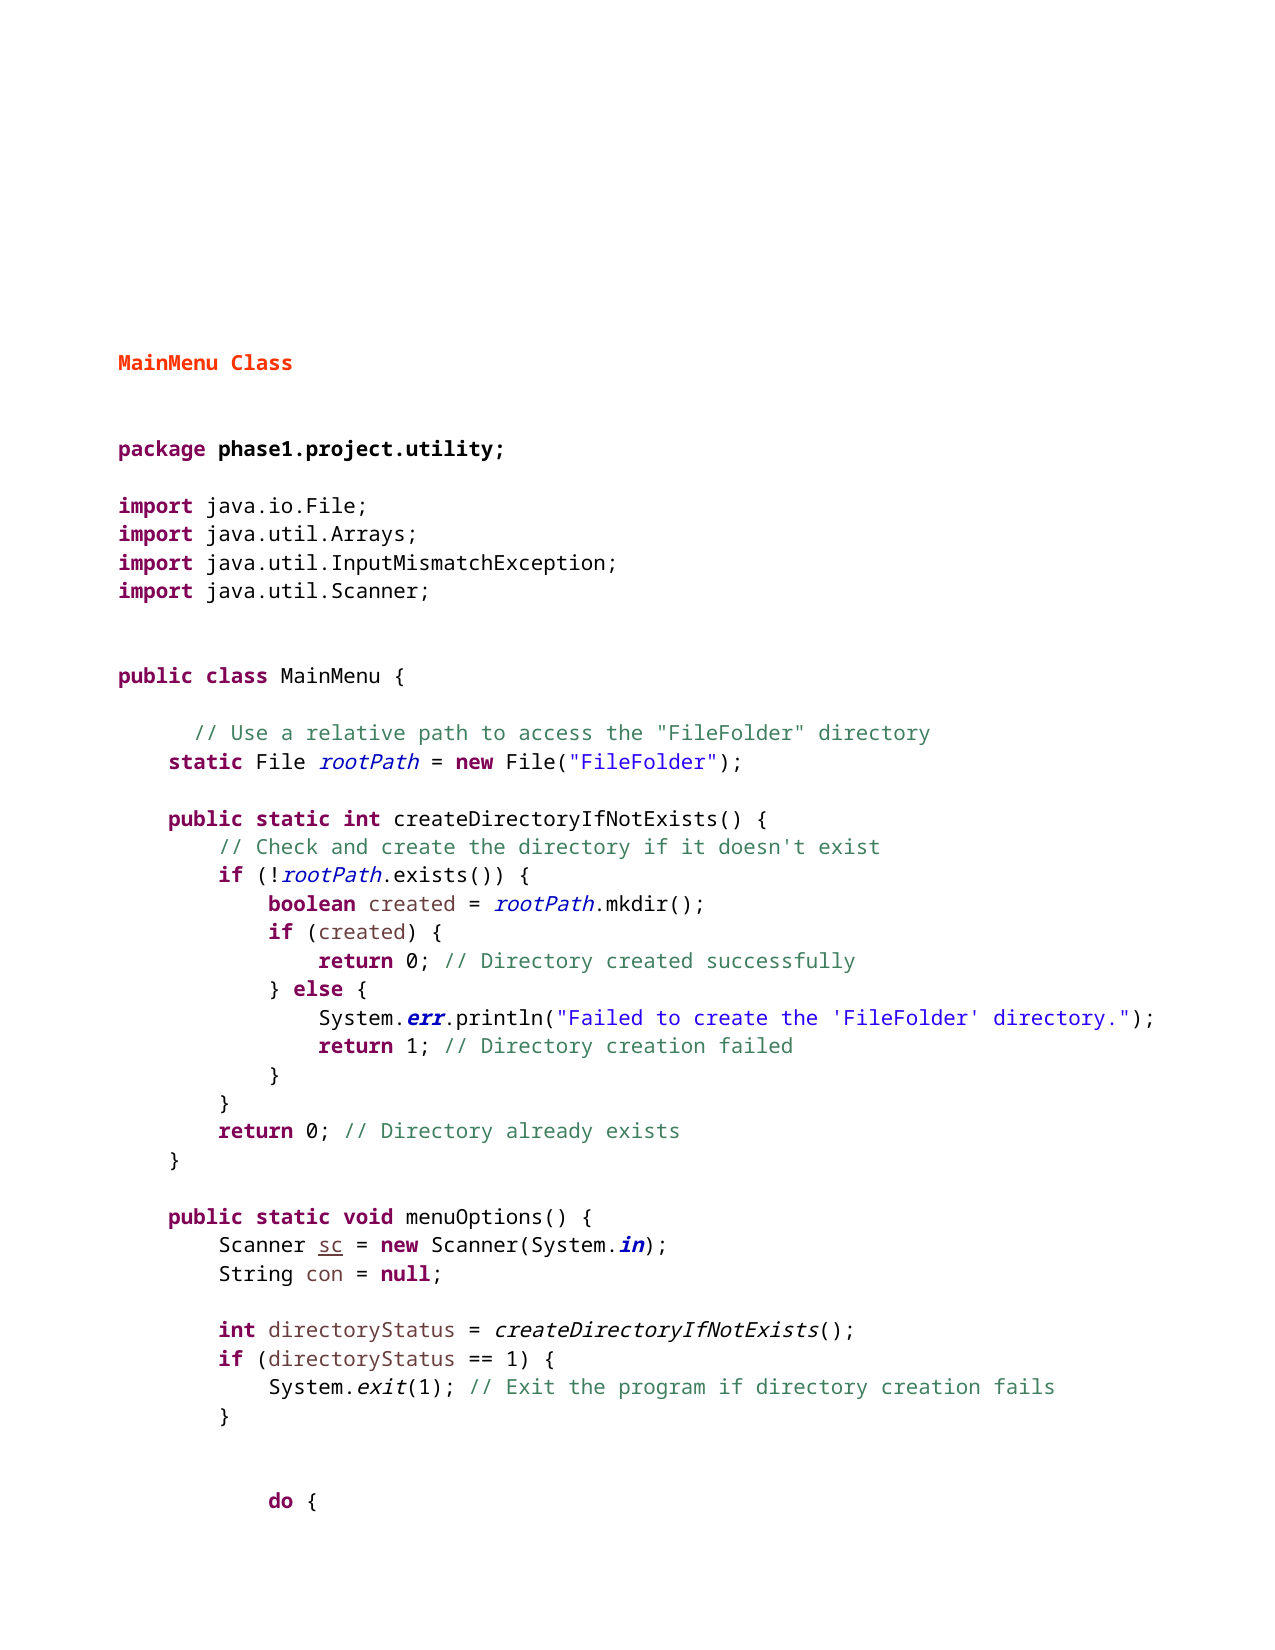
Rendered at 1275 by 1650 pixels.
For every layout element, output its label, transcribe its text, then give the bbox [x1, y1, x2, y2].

text if (directoryStatus == 1) { [118, 1344, 1157, 1372]
text import java.util.Scanner; [118, 576, 1157, 605]
text public class MainMenu { [118, 662, 1157, 690]
text return 0; // Directory created successfully [118, 946, 1157, 974]
text } [118, 1088, 1157, 1117]
text MainMenu Class [118, 348, 1157, 377]
text return 1; // Directory creation failed [118, 1031, 1157, 1060]
text } [118, 1060, 1157, 1088]
text if (created) { [118, 917, 1157, 946]
text import java.io.File; [118, 491, 1157, 519]
text do { [118, 1486, 1157, 1515]
text package phase1.project.utility; [118, 434, 1157, 462]
text if (!rootPath.exists()) { [118, 861, 1157, 889]
text static File rootPath = new File("FileFolder"); [118, 747, 1157, 775]
text int directoryStatus = createDirectoryIfNotExists(); [118, 1316, 1157, 1344]
text String con = null; [118, 1259, 1157, 1287]
text return 0; // Directory already exists [118, 1117, 1157, 1145]
text } else { [118, 974, 1157, 1003]
text } [118, 1401, 1157, 1429]
text System.exit(1); // Exit the program if directory creation fails [118, 1372, 1157, 1401]
text import java.util.Arrays; [118, 519, 1157, 548]
text boolean created = rootPath.mkdir(); [118, 889, 1157, 917]
text // Check and create the directory if it doesn't exist [118, 832, 1157, 861]
text } [118, 1145, 1157, 1173]
text import java.util.InputMismatchException; [118, 548, 1157, 576]
text // Use a relative path to access the "FileFolder" directory [118, 718, 1157, 747]
text public static void menuOptions() { [118, 1202, 1157, 1230]
text Scanner sc = new Scanner(System.in); [118, 1230, 1157, 1259]
text System.err.println("Failed to create the 'FileFolder' directory."); [118, 1003, 1157, 1031]
text public static int createDirectoryIfNotExists() { [118, 804, 1157, 832]
